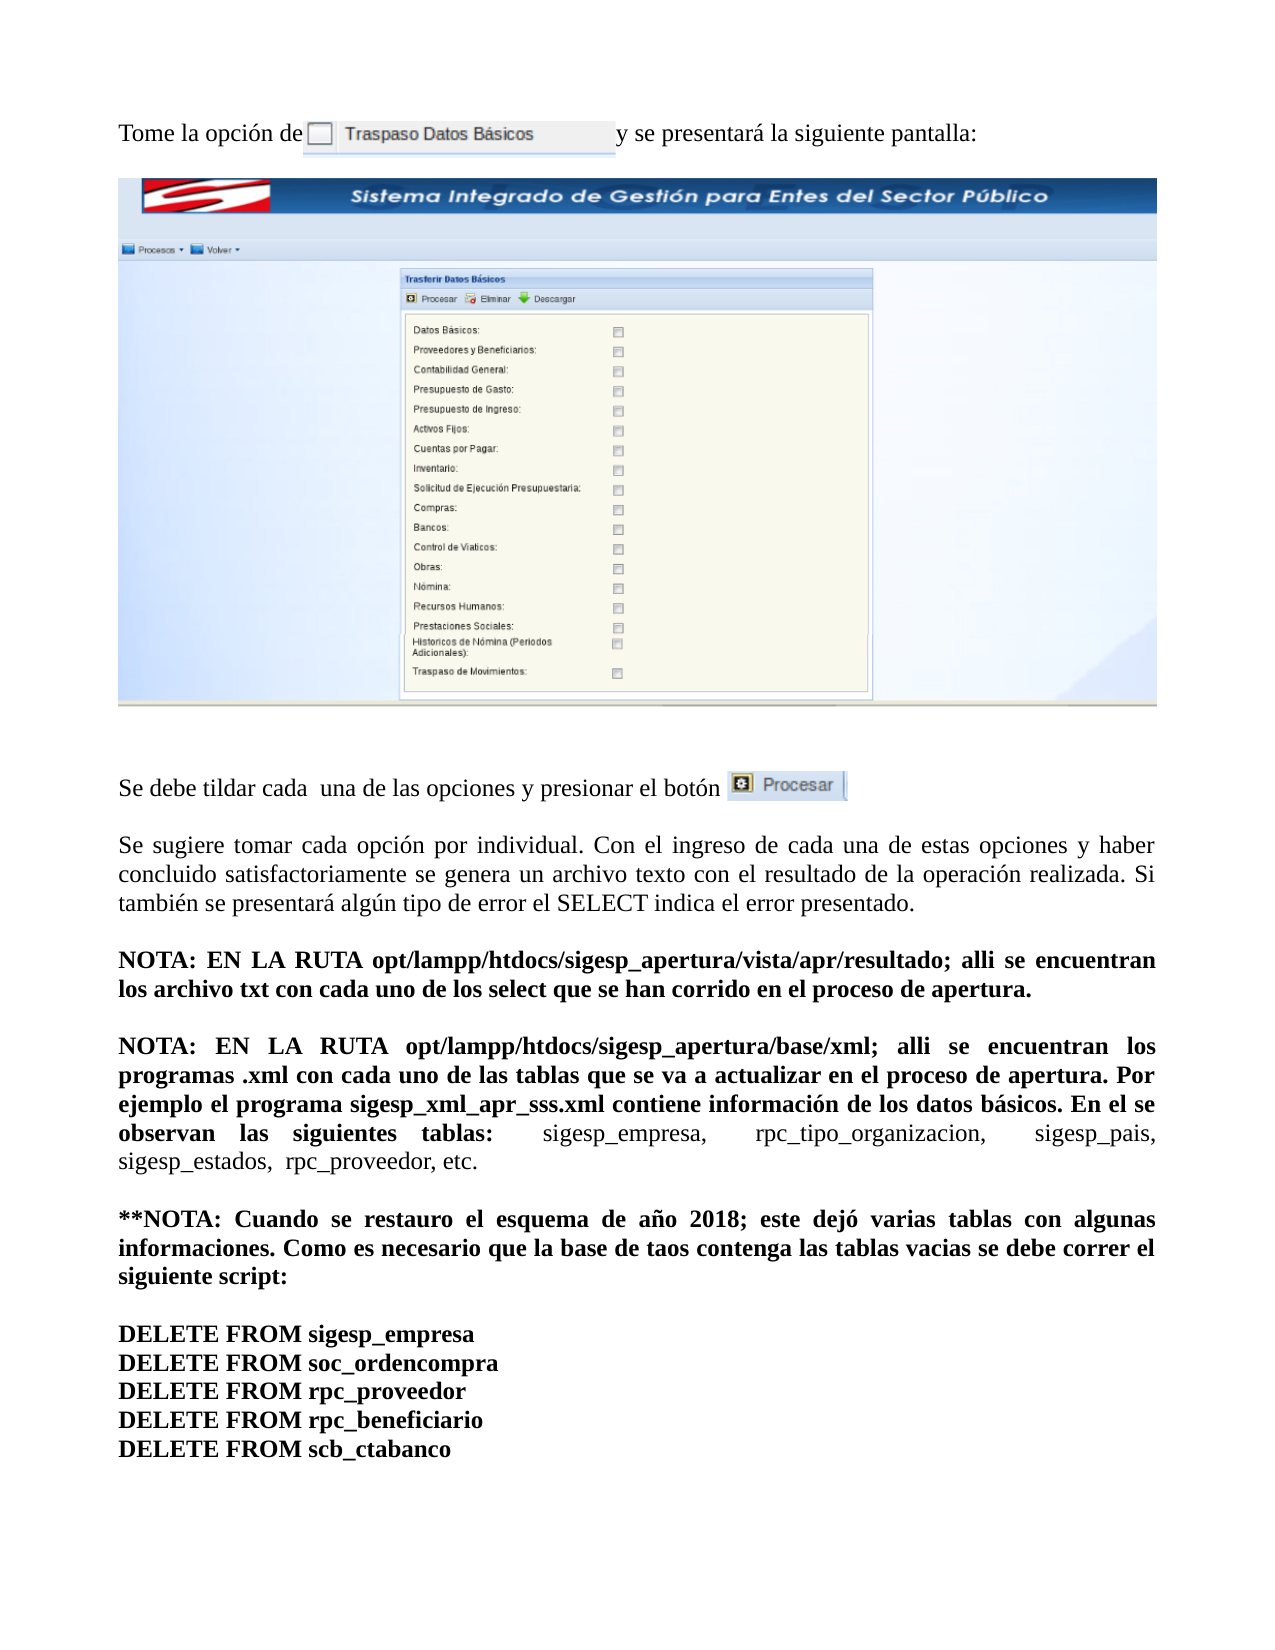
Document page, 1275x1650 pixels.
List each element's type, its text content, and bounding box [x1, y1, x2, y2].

text [848, 773, 1157, 801]
text Se sugiere tomar cada opción por individual. Con el ingreso de cada una de estas opciones y haber concluido satisfactoriamente se genera un archivo texto con el resultado de la operación realizada. Si también se presentará algún tipo de error el SELECT indica el error presentado. [118, 830, 1157, 916]
text Se debe tildar cada una de las opciones y presionar el botón [118, 773, 727, 801]
text **NOTA: Cuando se restauro el esquema de año 2018; este dejó varias tablas con algunas informaciones. Como es necesario que la base de taos contenga las tablas vacias se debe correr el siguiente script: [118, 1204, 1157, 1290]
text DELETE FROM rpc_beneficiario [118, 1405, 1157, 1434]
text Tome la opción de y se presentará la siguiente pantalla: [118, 118, 1157, 147]
text NOTA: EN LA RUTA opt/lampp/htdocs/sigesp_apertura/base/xml; alli se encuentran los programas .xml con cada uno de las tablas que se va a actualizar en el proceso de apertura. Por ejemplo el programa sigesp_xml_apr_sss.xml contiene información de los datos básicos. En el se observan las siguientes tablas: sigesp_empresa, rpc_tipo_organizacion, sigesp_pais, sigesp_estados, rpc_proveedor, etc. [118, 1031, 1157, 1175]
text DELETE FROM rpc_proveedor [118, 1376, 1157, 1405]
text NOTA: EN LA RUTA opt/lampp/htdocs/sigesp_apertura/vista/apr/resultado; alli se encuentran los archivo txt con cada uno de los select que se han corrido en el proceso de apertura. [118, 945, 1157, 1003]
text DELETE FROM scb_ctabanco [118, 1434, 1157, 1463]
picture [303, 121, 616, 158]
text DELETE FROM sigesp_empresa [118, 1319, 1157, 1348]
picture [118, 175, 1157, 716]
text DELETE FROM soc_ordencompra [118, 1348, 1157, 1376]
picture [727, 771, 848, 801]
